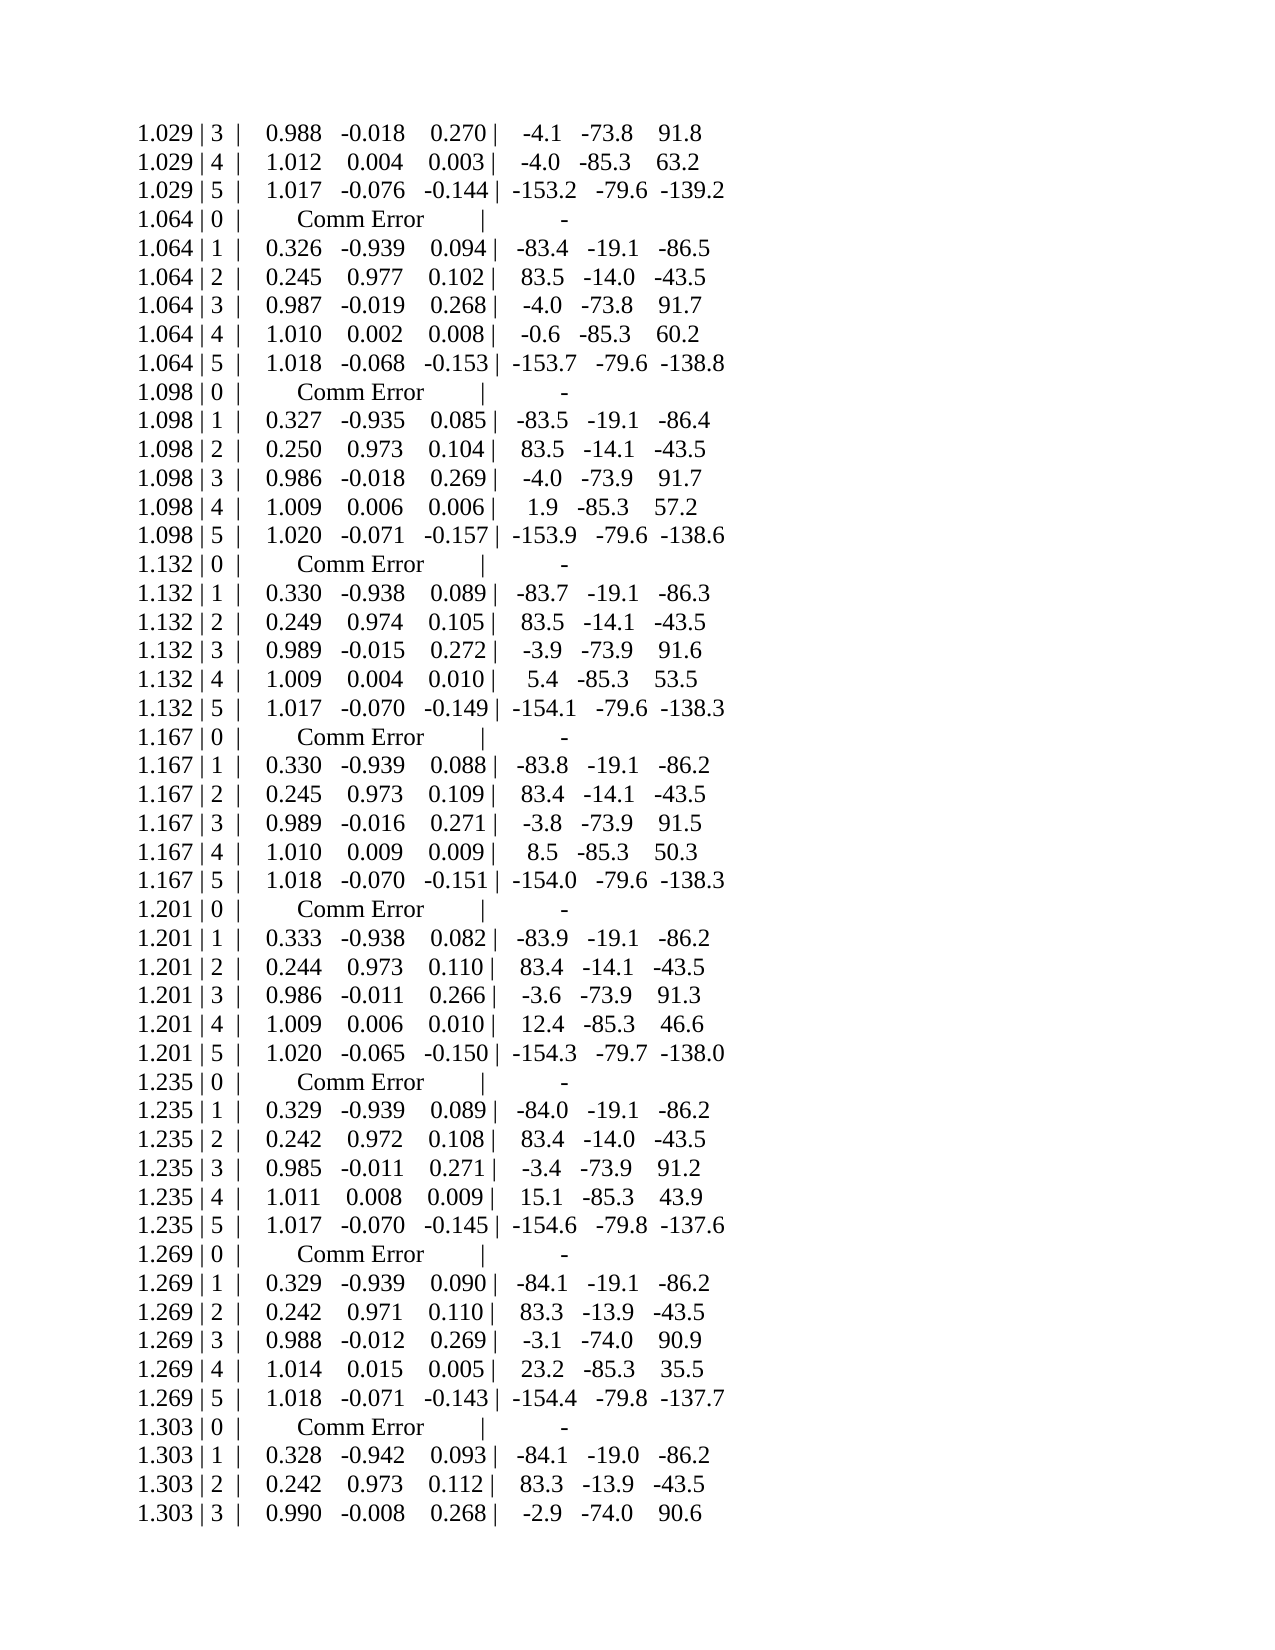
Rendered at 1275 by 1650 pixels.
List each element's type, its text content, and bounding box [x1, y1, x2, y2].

text 1.167 | 0 | Comm Error | - [118, 722, 1157, 751]
text 1.132 | 3 | 0.989 -0.015 0.272 | -3.9 -73.9 91.6 [118, 636, 1157, 664]
text 1.167 | 4 | 1.010 0.009 0.009 | 8.5 -85.3 50.3 [118, 837, 1157, 866]
text 1.269 | 1 | 0.329 -0.939 0.090 | -84.1 -19.1 -86.2 [118, 1268, 1157, 1297]
text 1.132 | 2 | 0.249 0.974 0.105 | 83.5 -14.1 -43.5 [118, 607, 1157, 636]
text 1.132 | 5 | 1.017 -0.070 -0.149 | -154.1 -79.6 -138.3 [118, 693, 1157, 722]
text 1.098 | 1 | 0.327 -0.935 0.085 | -83.5 -19.1 -86.4 [118, 406, 1157, 434]
text 1.201 | 0 | Comm Error | - [118, 894, 1157, 923]
text 1.235 | 2 | 0.242 0.972 0.108 | 83.4 -14.0 -43.5 [118, 1124, 1157, 1153]
text 1.098 | 4 | 1.009 0.006 0.006 | 1.9 -85.3 57.2 [118, 492, 1157, 521]
text 1.269 | 2 | 0.242 0.971 0.110 | 83.3 -13.9 -43.5 [118, 1297, 1157, 1326]
text 1.132 | 0 | Comm Error | - [118, 549, 1157, 578]
text 1.303 | 3 | 0.990 -0.008 0.268 | -2.9 -74.0 90.6 [118, 1498, 1157, 1527]
text 1.201 | 3 | 0.986 -0.011 0.266 | -3.6 -73.9 91.3 [118, 981, 1157, 1009]
text 1.303 | 0 | Comm Error | - [118, 1412, 1157, 1441]
text 1.167 | 3 | 0.989 -0.016 0.271 | -3.8 -73.9 91.5 [118, 808, 1157, 837]
text 1.064 | 1 | 0.326 -0.939 0.094 | -83.4 -19.1 -86.5 [118, 233, 1157, 262]
text 1.269 | 0 | Comm Error | - [118, 1239, 1157, 1268]
text 1.201 | 4 | 1.009 0.006 0.010 | 12.4 -85.3 46.6 [118, 1009, 1157, 1038]
text 1.064 | 0 | Comm Error | - [118, 204, 1157, 233]
text 1.269 | 3 | 0.988 -0.012 0.269 | -3.1 -74.0 90.9 [118, 1326, 1157, 1354]
text 1.098 | 2 | 0.250 0.973 0.104 | 83.5 -14.1 -43.5 [118, 434, 1157, 463]
text 1.235 | 3 | 0.985 -0.011 0.271 | -3.4 -73.9 91.2 [118, 1153, 1157, 1182]
text 1.235 | 0 | Comm Error | - [118, 1067, 1157, 1096]
text 1.201 | 5 | 1.020 -0.065 -0.150 | -154.3 -79.7 -138.0 [118, 1038, 1157, 1067]
text 1.235 | 1 | 0.329 -0.939 0.089 | -84.0 -19.1 -86.2 [118, 1096, 1157, 1124]
text 1.098 | 3 | 0.986 -0.018 0.269 | -4.0 -73.9 91.7 [118, 463, 1157, 492]
text 1.132 | 1 | 0.330 -0.938 0.089 | -83.7 -19.1 -86.3 [118, 578, 1157, 607]
text 1.064 | 2 | 0.245 0.977 0.102 | 83.5 -14.0 -43.5 [118, 262, 1157, 291]
text 1.269 | 4 | 1.014 0.015 0.005 | 23.2 -85.3 35.5 [118, 1354, 1157, 1383]
text 1.201 | 2 | 0.244 0.973 0.110 | 83.4 -14.1 -43.5 [118, 952, 1157, 981]
text 1.235 | 5 | 1.017 -0.070 -0.145 | -154.6 -79.8 -137.6 [118, 1211, 1157, 1239]
text 1.303 | 2 | 0.242 0.973 0.112 | 83.3 -13.9 -43.5 [118, 1469, 1157, 1498]
text 1.064 | 5 | 1.018 -0.068 -0.153 | -153.7 -79.6 -138.8 [118, 348, 1157, 377]
text 1.064 | 4 | 1.010 0.002 0.008 | -0.6 -85.3 60.2 [118, 319, 1157, 348]
text 1.303 | 1 | 0.328 -0.942 0.093 | -84.1 -19.0 -86.2 [118, 1441, 1157, 1469]
text 1.029 | 4 | 1.012 0.004 0.003 | -4.0 -85.3 63.2 [118, 147, 1157, 176]
text 1.064 | 3 | 0.987 -0.019 0.268 | -4.0 -73.8 91.7 [118, 291, 1157, 319]
text 1.098 | 0 | Comm Error | - [118, 377, 1157, 406]
text 1.269 | 5 | 1.018 -0.071 -0.143 | -154.4 -79.8 -137.7 [118, 1383, 1157, 1412]
text 1.098 | 5 | 1.020 -0.071 -0.157 | -153.9 -79.6 -138.6 [118, 521, 1157, 549]
text 1.132 | 4 | 1.009 0.004 0.010 | 5.4 -85.3 53.5 [118, 664, 1157, 693]
text 1.201 | 1 | 0.333 -0.938 0.082 | -83.9 -19.1 -86.2 [118, 923, 1157, 952]
text 1.167 | 2 | 0.245 0.973 0.109 | 83.4 -14.1 -43.5 [118, 779, 1157, 808]
text 1.235 | 4 | 1.011 0.008 0.009 | 15.1 -85.3 43.9 [118, 1182, 1157, 1211]
text 1.029 | 5 | 1.017 -0.076 -0.144 | -153.2 -79.6 -139.2 [118, 176, 1157, 204]
text 1.167 | 5 | 1.018 -0.070 -0.151 | -154.0 -79.6 -138.3 [118, 866, 1157, 894]
text 1.029 | 3 | 0.988 -0.018 0.270 | -4.1 -73.8 91.8 [118, 118, 1157, 147]
text 1.167 | 1 | 0.330 -0.939 0.088 | -83.8 -19.1 -86.2 [118, 751, 1157, 779]
